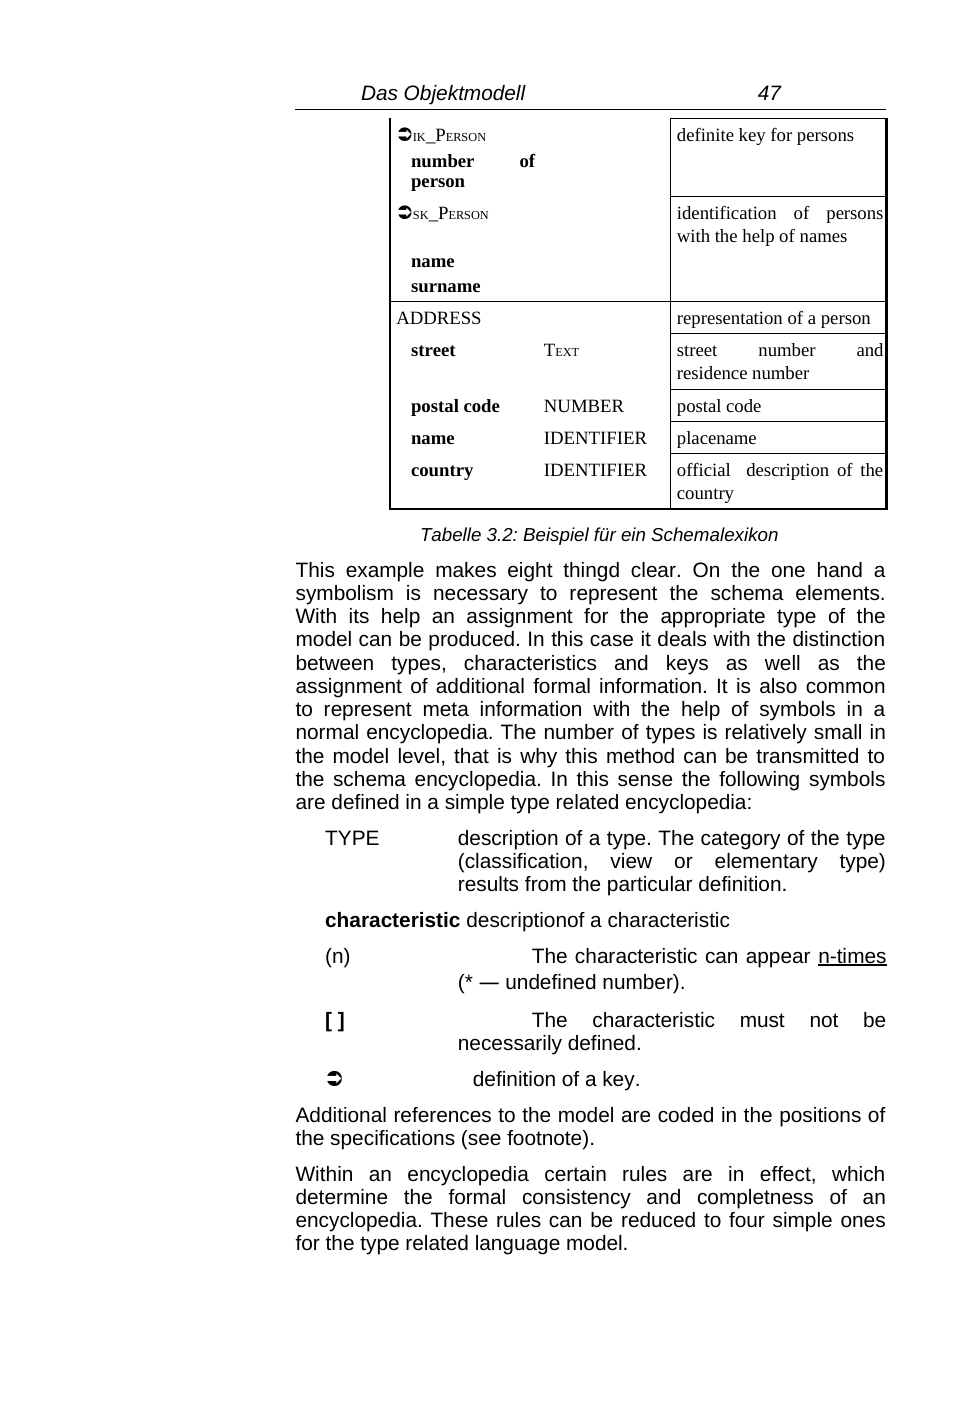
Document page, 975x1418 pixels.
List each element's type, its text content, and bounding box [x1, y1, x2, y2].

table_cell representation of a person [671, 302, 885, 333]
table_cell sk_Person [391, 196, 538, 251]
table_cell official description of the country [671, 454, 885, 508]
table_cell NUMBER [538, 389, 670, 421]
text TYPE description of a type. The category of the type (classification, view or elementary type) results from the particular definition. [325, 826, 886, 896]
table_cell [538, 251, 670, 276]
table_cell street [405, 333, 538, 388]
table_cell [391, 251, 405, 276]
table_cell Text [538, 333, 670, 388]
table_cell ik_Person [391, 118, 538, 150]
table_cell [391, 453, 405, 508]
table_cell [538, 302, 670, 333]
text  definition of a key. [325, 1067, 886, 1091]
table_cell [671, 150, 885, 196]
text Within an encyclopedia certain rules are in effect, which determine the formal consistency and completness of an encyclopedia. These rules can be reduced to four simple ones for the type related language model. [295, 1162, 886, 1255]
text Tabelle 3.2: Beispiel für ein Schemalexikon [325, 523, 880, 546]
table_cell surname [405, 276, 538, 301]
table_cell [538, 150, 670, 196]
table_cell [391, 389, 405, 421]
text (n) The characteristic can appear n-times (* — undefined number). [325, 944, 886, 996]
table_cell name [405, 251, 538, 276]
table_cell postal code [405, 389, 538, 421]
table_cell ADDRESS [391, 302, 538, 333]
text This example makes eight thingd clear. On the one hand a symbolism is necessary to represent the schema elements. With its help an assignment for the appropriate type of the model can be produced. In this case it deals with the distinction between types, characteristics and keys as well as the assignment of additional formal information. It is also common to represent meta information with the help of symbols in a normal encyclopedia. The number of types is relatively small in the model level, that is why this method can be transmitted to the schema encyclopedia. In this sense the following symbols are defined in a simple type related encyclopedia: [295, 558, 886, 814]
table_cell [391, 276, 405, 301]
table_cell definite key for persons [671, 119, 885, 150]
table_cell [671, 276, 885, 301]
table_cell [538, 118, 670, 150]
table_cell [391, 150, 405, 196]
table_cell country [405, 453, 538, 508]
table_cell [671, 251, 885, 276]
table_cell postal code [671, 390, 885, 421]
text Additional references to the model are coded in the positions of the specifications (see footnote). [295, 1103, 886, 1150]
table_cell [538, 196, 670, 251]
table_cell name [405, 421, 538, 453]
text characteristic descriptionof a characteristic [325, 908, 945, 932]
table_cell [391, 421, 405, 453]
table_cell number of person [405, 150, 538, 196]
table_cell placename [671, 422, 885, 453]
table_cell IDENTIFIER [538, 421, 670, 453]
table_cell identification of persons with the help of names [671, 197, 885, 251]
table_cell street number and residence number [671, 334, 885, 388]
table_cell [538, 276, 670, 301]
text [ ] The characteristic must not be necessarily defined. [325, 1008, 886, 1055]
table_cell [391, 333, 405, 388]
table_cell IDENTIFIER [538, 453, 670, 508]
